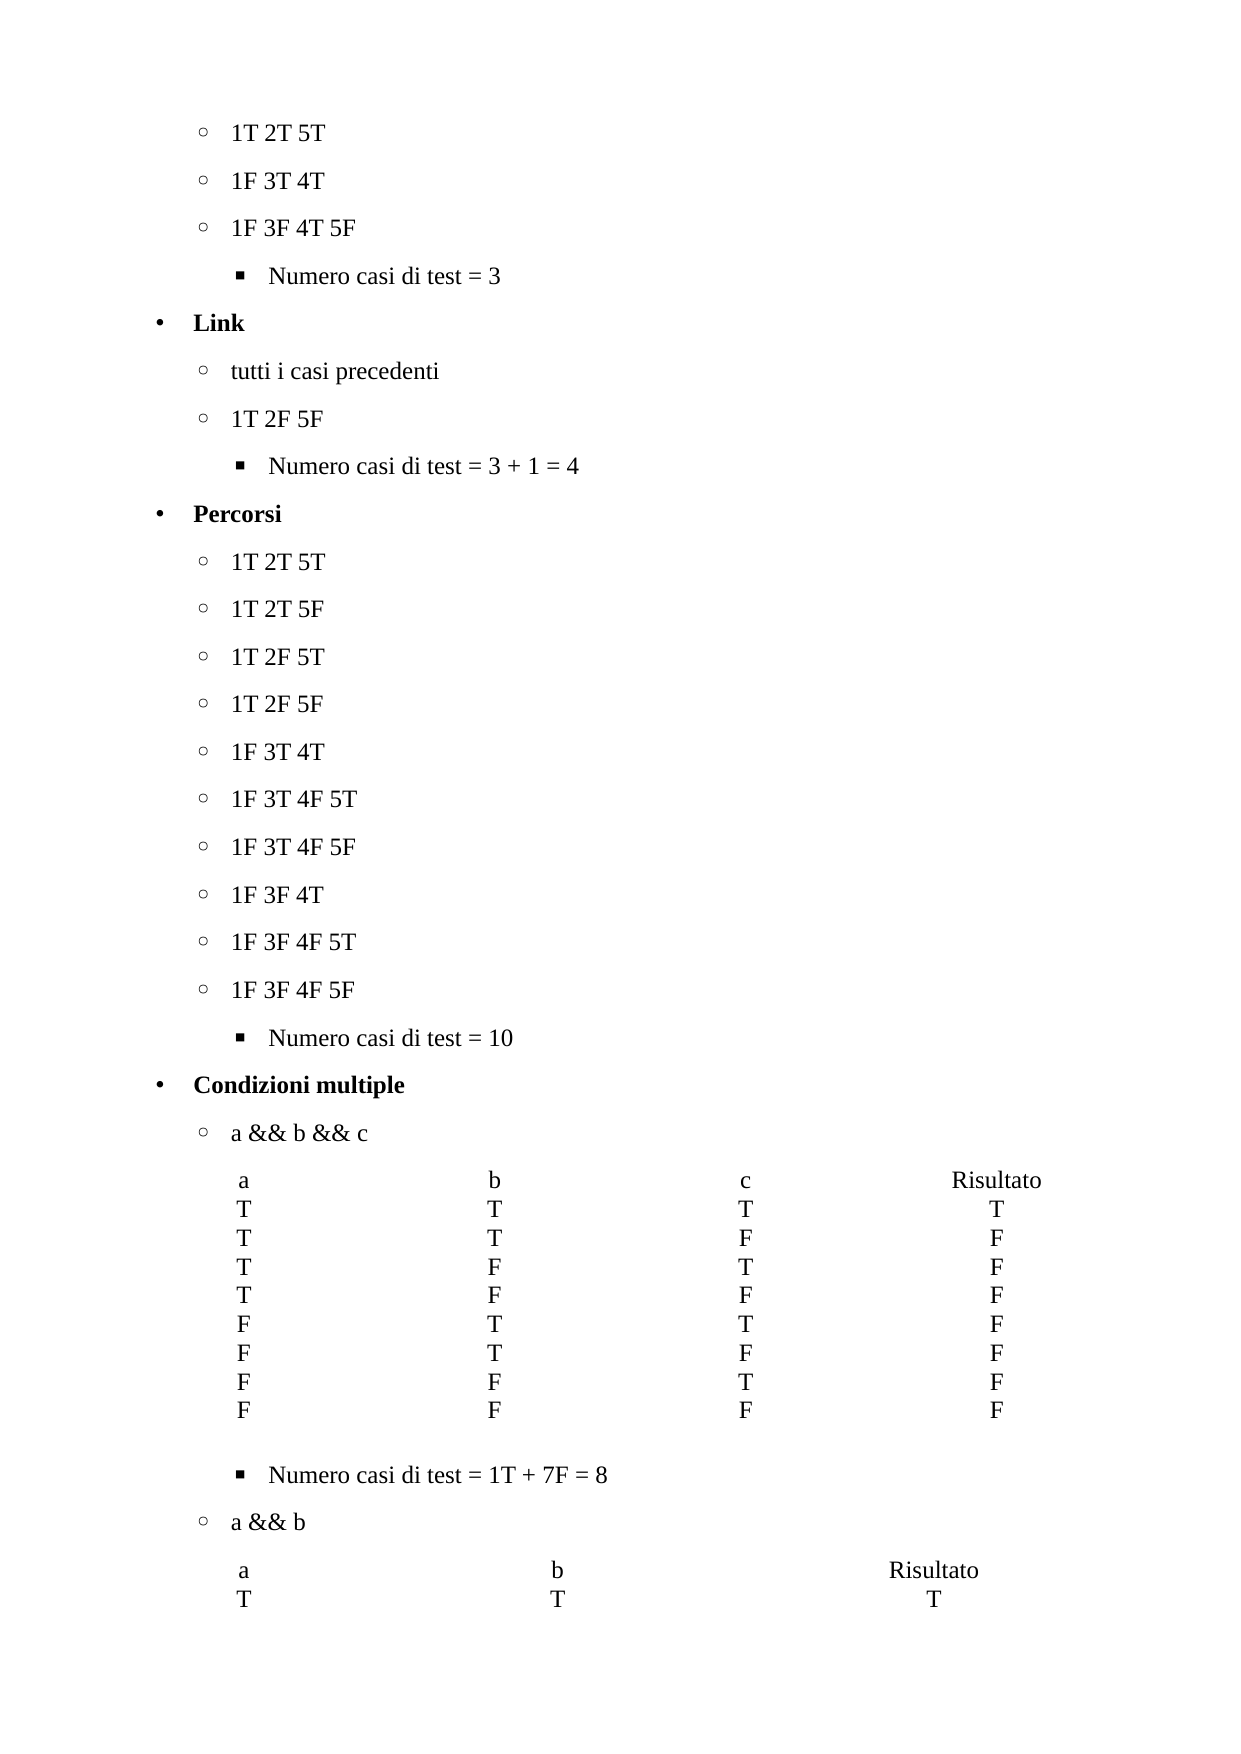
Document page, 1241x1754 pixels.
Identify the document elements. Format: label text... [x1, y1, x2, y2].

list a && b && c [193, 1118, 1122, 1147]
list 1F 3F 4F 5T [193, 927, 1122, 956]
list Link [156, 308, 1122, 337]
table_cell F [871, 1395, 1122, 1424]
table_cell F [871, 1252, 1122, 1280]
table_cell T [118, 1194, 369, 1223]
table_cell T [118, 1252, 369, 1280]
table_header b [369, 1165, 620, 1194]
list Numero casi di test = 1T + 7F = 8 [231, 1460, 1122, 1489]
table_cell T [620, 1252, 871, 1280]
list Condizioni multiple [156, 1070, 1122, 1099]
table_cell F [118, 1395, 369, 1424]
list Numero casi di test = 3 [231, 261, 1122, 290]
table_cell F [620, 1280, 871, 1309]
list 1F 3F 4F 5F [193, 975, 1122, 1004]
list Percorsi [156, 499, 1122, 528]
table_header a [118, 1165, 369, 1194]
table_cell F [118, 1309, 369, 1338]
table_cell F [620, 1338, 871, 1367]
list 1T 2F 5F [193, 689, 1122, 718]
table_cell F [369, 1395, 620, 1424]
table_cell F [871, 1367, 1122, 1395]
list 1T 2T 5F [193, 594, 1122, 623]
table_cell T [369, 1223, 620, 1252]
table_cell F [620, 1395, 871, 1424]
list Numero casi di test = 3 + 1 = 4 [231, 451, 1122, 480]
table_cell F [871, 1338, 1122, 1367]
list Numero casi di test = 10 [231, 1023, 1122, 1051]
table_cell T [620, 1309, 871, 1338]
list 1F 3T 4F 5T [193, 784, 1122, 813]
table_cell T [118, 1280, 369, 1309]
table_cell F [871, 1223, 1122, 1252]
table_cell F [369, 1367, 620, 1395]
table_cell F [871, 1280, 1122, 1309]
table_cell T [369, 1194, 620, 1223]
table_cell T [369, 1338, 620, 1367]
table_cell T [118, 1223, 369, 1252]
list 1T 2F 5T [193, 642, 1122, 671]
list 1T 2T 5T [193, 118, 1122, 147]
list 1F 3T 4F 5F [193, 832, 1122, 861]
table_cell T [871, 1194, 1122, 1223]
table_cell F [118, 1367, 369, 1395]
list 1F 3F 4T 5F [193, 213, 1122, 242]
table_header Risultato [871, 1165, 1122, 1194]
table_cell F [620, 1223, 871, 1252]
list 1F 3T 4T [193, 166, 1122, 194]
table_cell F [369, 1252, 620, 1280]
table_cell F [871, 1309, 1122, 1338]
table_cell F [118, 1338, 369, 1367]
table_cell T [118, 1584, 369, 1613]
table_header c [620, 1165, 871, 1194]
table_cell T [369, 1584, 746, 1613]
table_cell T [620, 1194, 871, 1223]
table_header Risultato [746, 1555, 1122, 1584]
table_cell T [746, 1584, 1122, 1613]
table_header a [118, 1555, 369, 1584]
table_cell F [369, 1280, 620, 1309]
list a && b [193, 1507, 1122, 1536]
list 1F 3F 4T [193, 880, 1122, 908]
list 1T 2F 5F [193, 404, 1122, 432]
table_cell T [620, 1367, 871, 1395]
list tutti i casi precedenti [193, 356, 1122, 385]
table_cell T [369, 1309, 620, 1338]
list 1F 3T 4T [193, 737, 1122, 766]
table_header b [369, 1555, 746, 1584]
list 1T 2T 5T [193, 547, 1122, 575]
